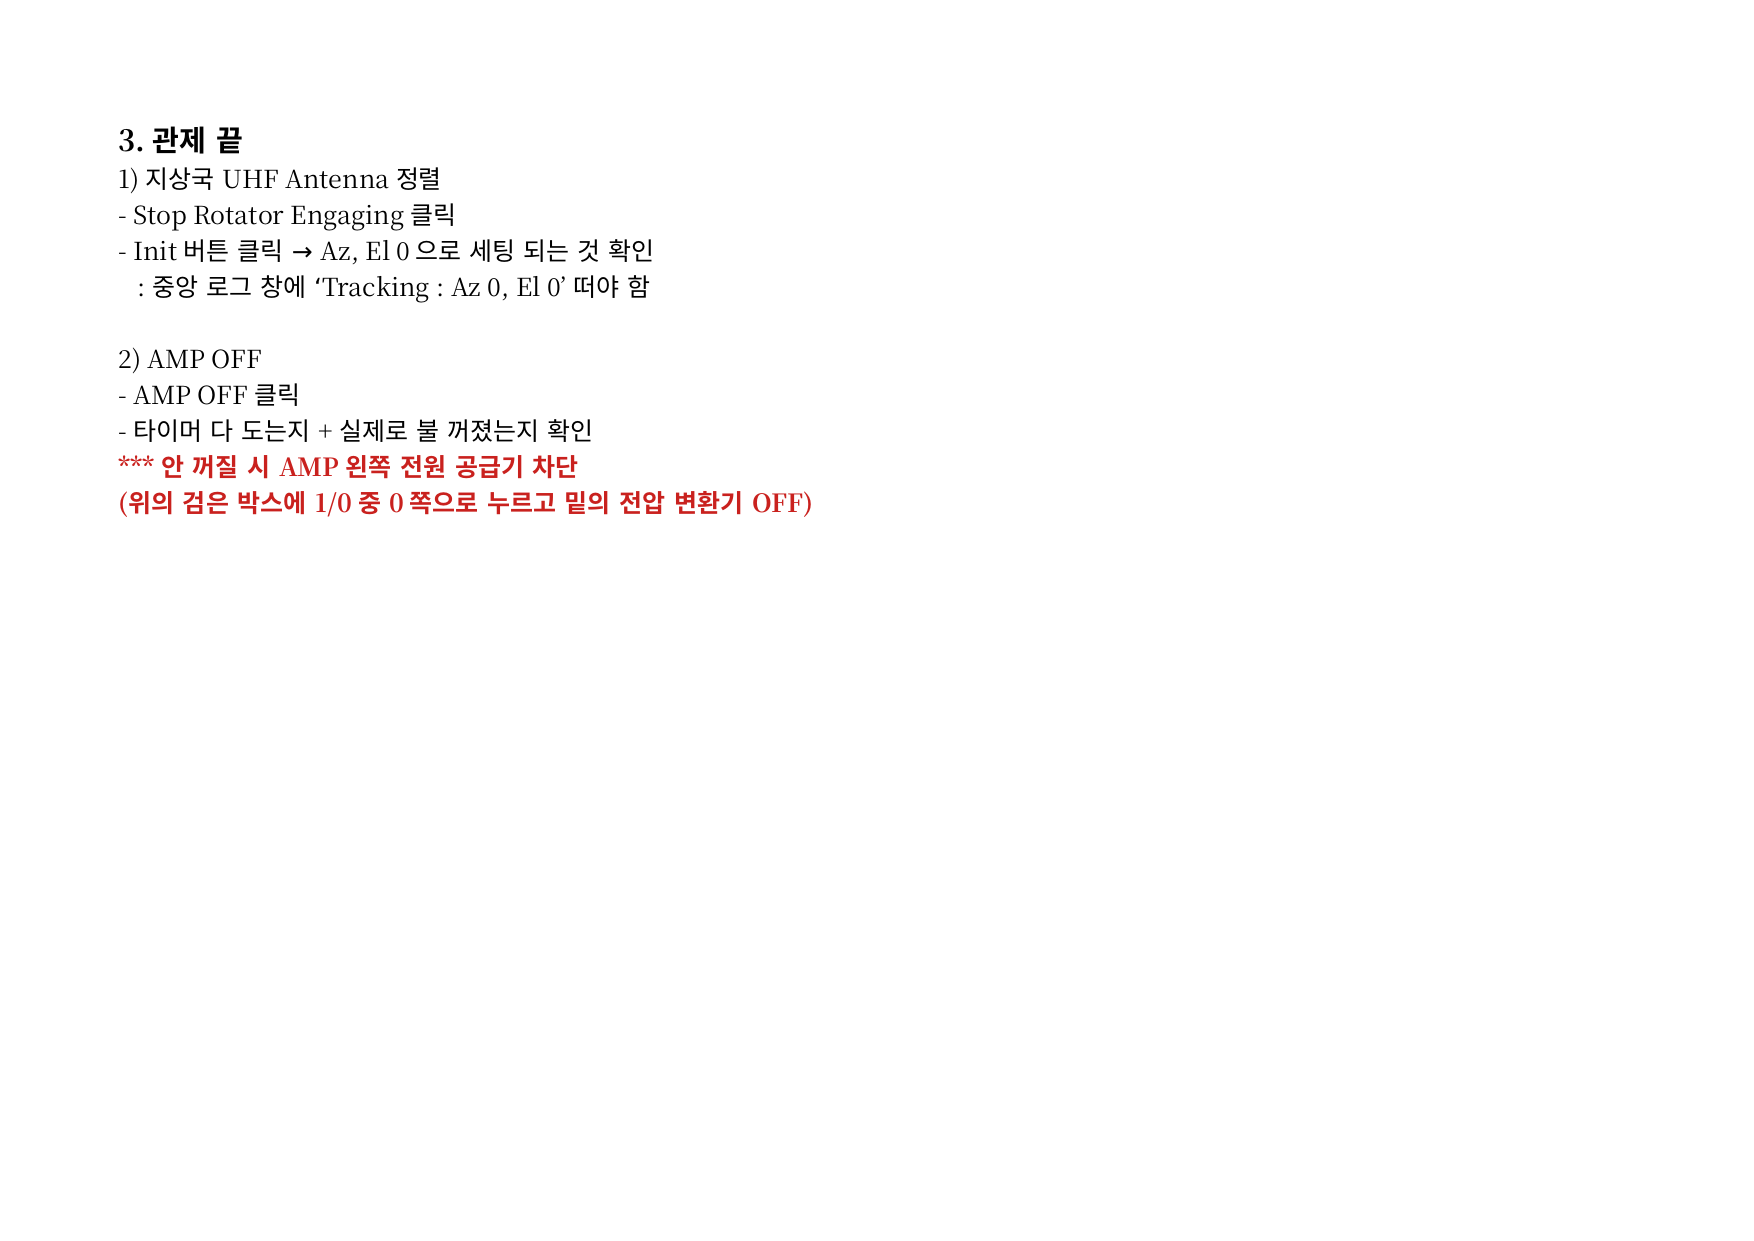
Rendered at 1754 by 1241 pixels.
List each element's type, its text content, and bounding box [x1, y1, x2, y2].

text 2) AMP OFF [118, 340, 1636, 376]
text *** 안 꺼질 시 AMP 왼쪽 전원 공급기 차단 (위의 검은 박스에 1/0 중 0쪽으로 누르고 밑의 전압 변환기 OFF) [118, 447, 1636, 519]
text 1) 지상국 UHF Antenna 정렬 [118, 160, 1636, 196]
text - Stop Rotator Engaging 클릭 [118, 196, 1636, 232]
text : 중앙 로그 창에 ‘Tracking : Az 0, El 0’ 떠야 함 [118, 268, 1636, 304]
text - AMP OFF 클릭 [118, 376, 1636, 412]
text - Init 버튼 클릭 → Az, El 0으로 세팅 되는 것 확인 [118, 232, 1636, 268]
text 3. 관제 끝 [118, 118, 1636, 160]
text - 타이머 다 도는지 + 실제로 불 꺼졌는지 확인 [118, 412, 1636, 447]
